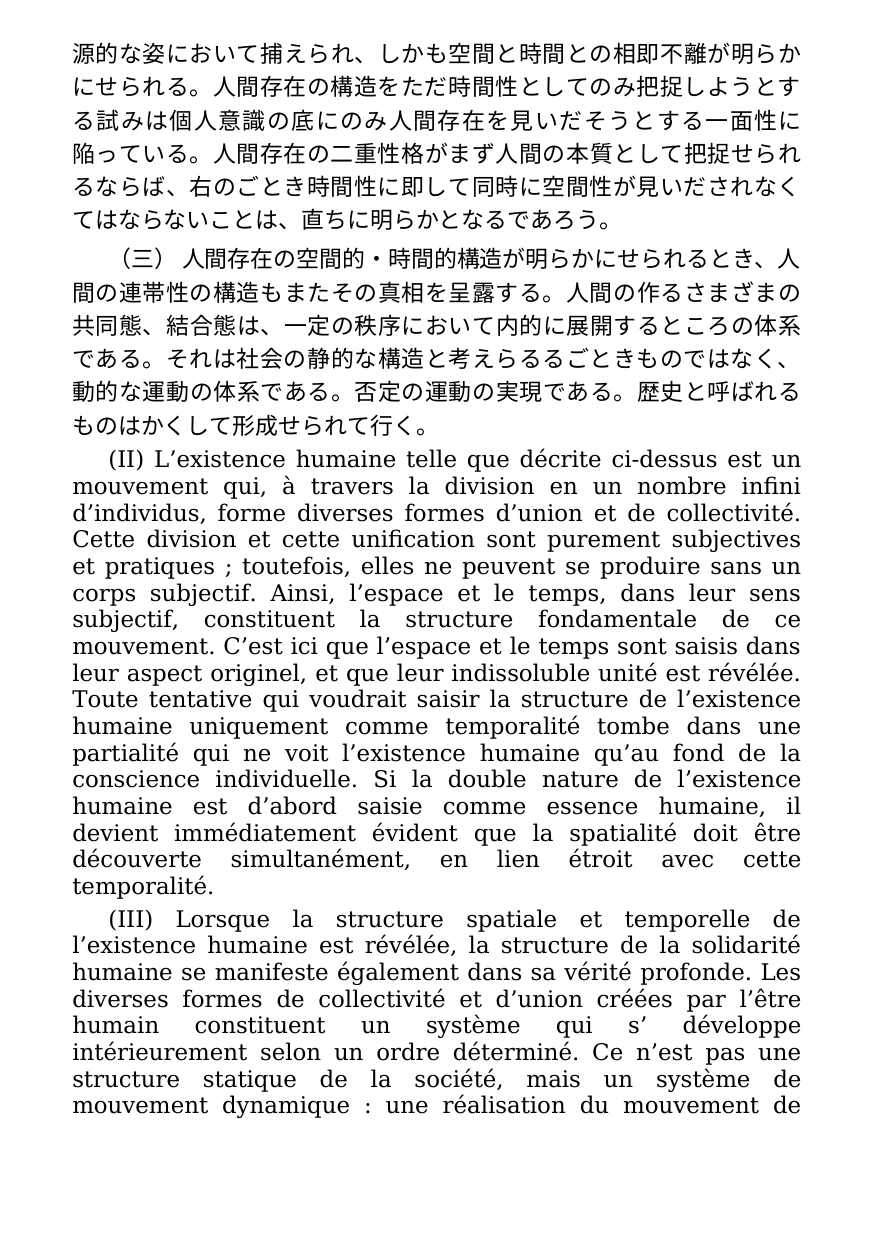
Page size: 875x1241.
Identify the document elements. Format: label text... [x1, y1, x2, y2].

text (III) Lorsque la structure spatiale et temporelle de l’existence humaine est révélée, la structure de la solidarité humaine se manifeste également dans sa vérité profonde. Les diverses formes de collectivité et d’union créées par l’être humain constituent un système qui s’ développe intérieurement selon un ordre déterminé. Ce n’est pas une structure statique de la société, mais un système de mouvement dynamique : une réalisation du mouvement de [72, 906, 802, 1119]
text (II) L’existence humaine telle que décrite ci-dessus est un mouvement qui, à travers la division en un nombre infini d’individus, forme diverses formes d’union et de collectivité. Cette division et cette unification sont purement subjectives et pratiques ; toutefois, elles ne peuvent se produire sans un corps subjectif. Ainsi, l’espace et le temps, dans leur sens subjectif, constituent la structure fondamentale de ce mouvement. C’est ici que l’espace et le temps sont saisis dans leur aspect originel, et que leur indissoluble unité est révélée. Toute tentative qui voudrait saisir la structure de l’existence humaine uniquement comme temporalité tombe dans une partialité qui ne voit l’existence humaine qu’au fond de la conscience individuelle. Si la double nature de l’existence humaine est d’abord saisie comme essence humaine, il devient immédiatement évident que la spatialité doit être découverte simultanément, en lien étroit avec cette temporalité. [72, 447, 802, 900]
text （三） 人間存在の空間的・時間的構造が明らかにせられるとき、人間の連帯性の構造もまたその真相を呈露する。人間の作るさまざまの共同態、結合態は、一定の秩序において内的に展開するところの体系である。それは社会の静的な構造と考えらるるごときものではなく、動的な運動の体系である。否定の運動の実現である。歴史と呼ばれるものはかくして形成せられて行く。 [72, 241, 802, 441]
text 源的な姿において捕えられ、しかも空間と時間との相即不離が明らかにせられる。人間存在の構造をただ時間性としてのみ把捉しようとする試みは個人意識の底にのみ人間存在を見いだそうとする一面性に陥っている。人間存在の二重性格がまず人間の本質として把捉せられるならば、右のごとき時間性に即して同時に空間性が見いだされなくてはならないことは、直ちに明らかとなるであろう。 [72, 36, 802, 235]
